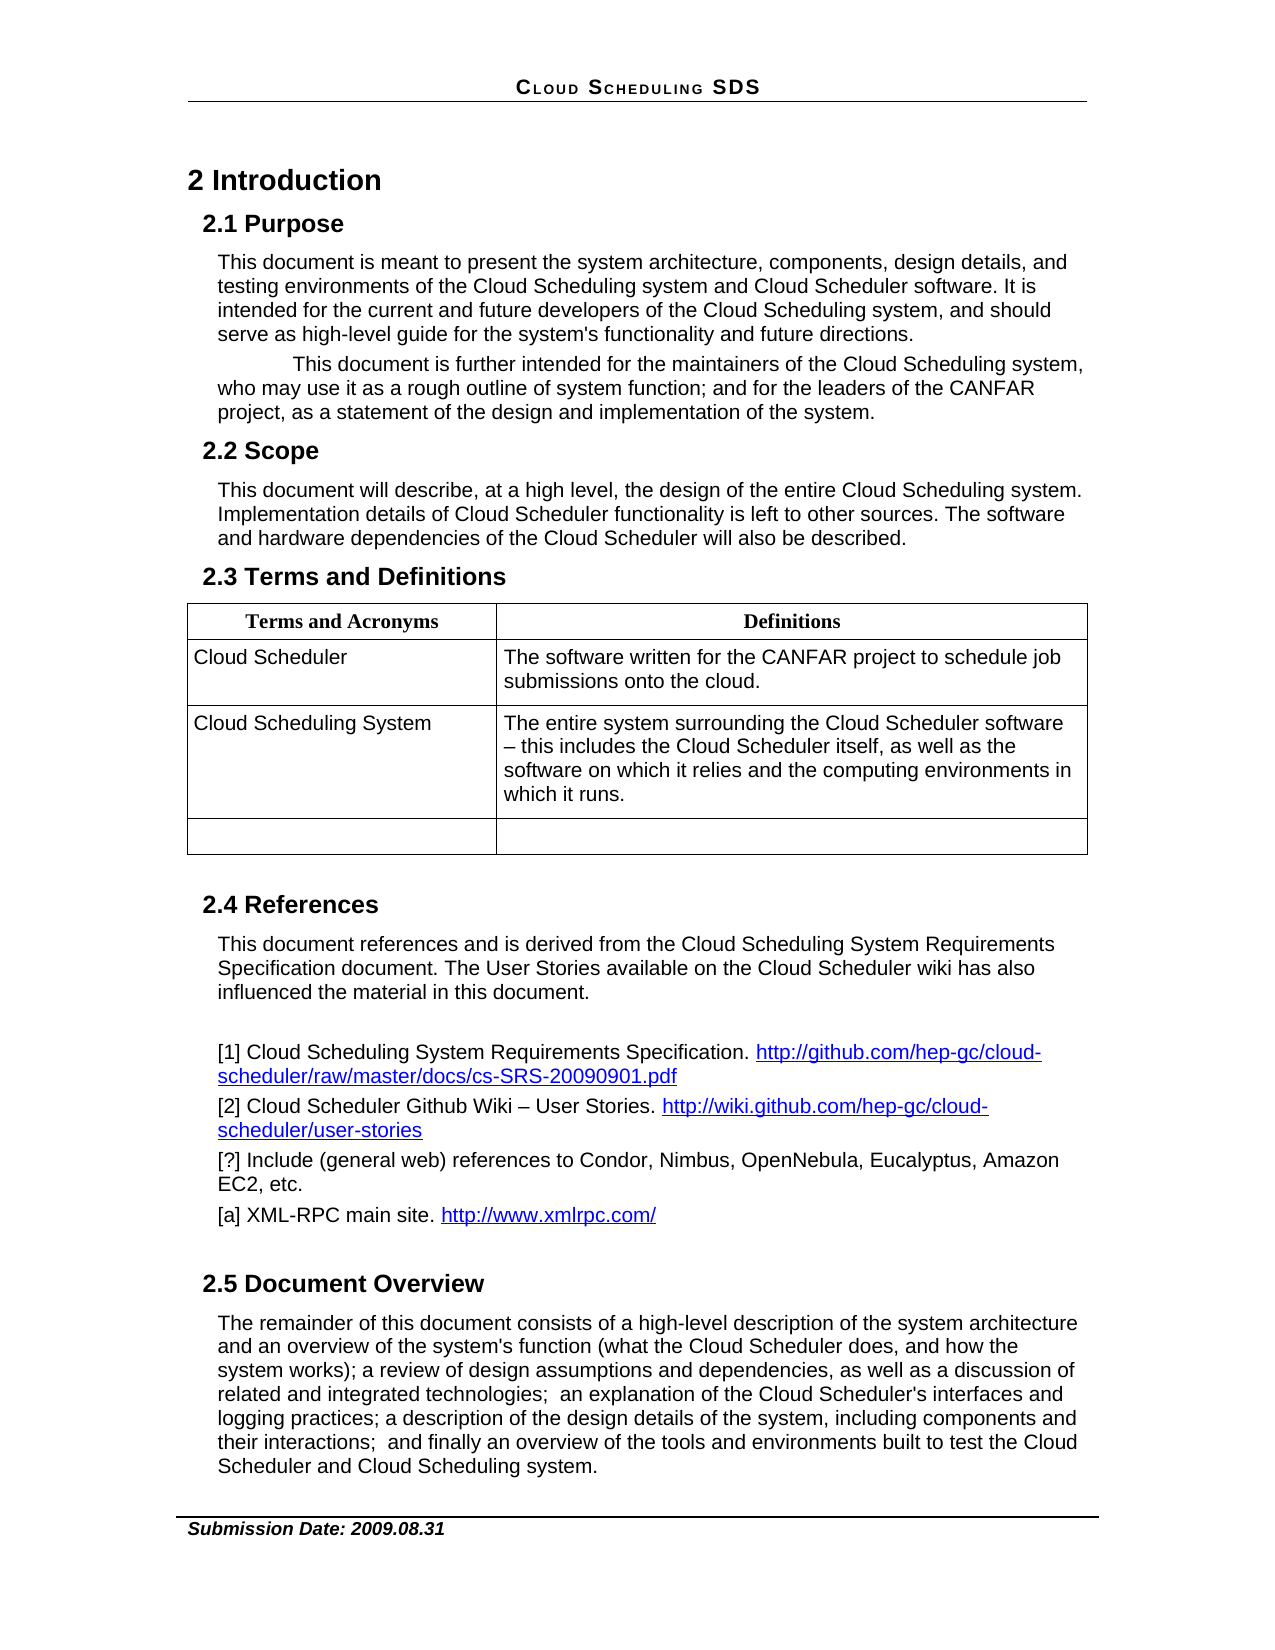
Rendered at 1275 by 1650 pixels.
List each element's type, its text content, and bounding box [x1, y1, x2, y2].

table_cell The entire system surrounding the Cloud Scheduler software – this includes the Cloud Scheduler itself, as well as the software on which it relies and the computing environments in which it runs. [497, 706, 1087, 818]
table_cell [188, 819, 496, 854]
table_cell The software written for the CANFAR project to schedule job submissions onto the cloud. [497, 640, 1087, 704]
text [1] Cloud Scheduling System Requirements Specification. http://github.com/hep-gc/cloud-scheduler/raw/master/docs/cs-SRS-20090901.pdf [217, 1040, 1087, 1088]
text This document will describe, at a high level, the design of the entire Cloud Scheduling system. Implementation details of Cloud Scheduler functionality is left to other sources. The software and hardware dependencies of the Cloud Scheduler will also be described. [217, 477, 1087, 549]
text [2] Cloud Scheduler Github Wiki – User Stories. http://wiki.github.com/hep-gc/cloud-scheduler/user-stories [217, 1094, 1087, 1142]
text [a] XML-RPC main site. http://www.xmlrpc.com/ [217, 1202, 1087, 1226]
table_cell Cloud Scheduler [188, 640, 496, 704]
text This document is meant to present the system architecture, components, design details, and testing environments of the Cloud Scheduling system and Cloud Scheduler software. It is intended for the current and future developers of the Cloud Scheduling system, and should serve as high-level guide for the system's functionality and future directions. [217, 250, 1087, 346]
text The remainder of this document consists of a high-level description of the system architecture and an overview of the system's function (what the Cloud Scheduler does, and how the system works); a review of design assumptions and dependencies, as well as a discussion of related and integrated technologies; an explanation of the Cloud Scheduler's interfaces and logging practices; a description of the design details of the system, including components and their interactions; and finally an overview of the tools and environments built to test the Cloud Scheduler and Cloud Scheduling system. [217, 1310, 1087, 1478]
subtitle Document Overview [202, 1269, 1087, 1298]
table_header Terms and Acronyms [188, 604, 496, 639]
subtitle Terms and Definitions [202, 562, 1087, 591]
table_header Definitions [497, 604, 1087, 639]
table_cell [497, 819, 1087, 854]
text This document references and is derived from the Cloud Scheduling System Requirements Specification document. The User Stories available on the Cloud Scheduler wiki has also influenced the material in this document. [217, 932, 1087, 1003]
text [?] Include (general web) references to Condor, Nimbus, OpenNebula, Eucalyptus, Amazon EC2, etc. [217, 1148, 1087, 1196]
table_cell Cloud Scheduling System [188, 706, 496, 818]
subtitle Introduction [187, 162, 1087, 196]
subtitle Purpose [202, 208, 1087, 237]
subtitle References [202, 890, 1087, 919]
text This document is further intended for the maintainers of the Cloud Scheduling system, who may use it as a rough outline of system function; and for the leaders of the CANFAR project, as a statement of the design and implementation of the system. [217, 352, 1087, 424]
subtitle Scope [202, 436, 1087, 465]
